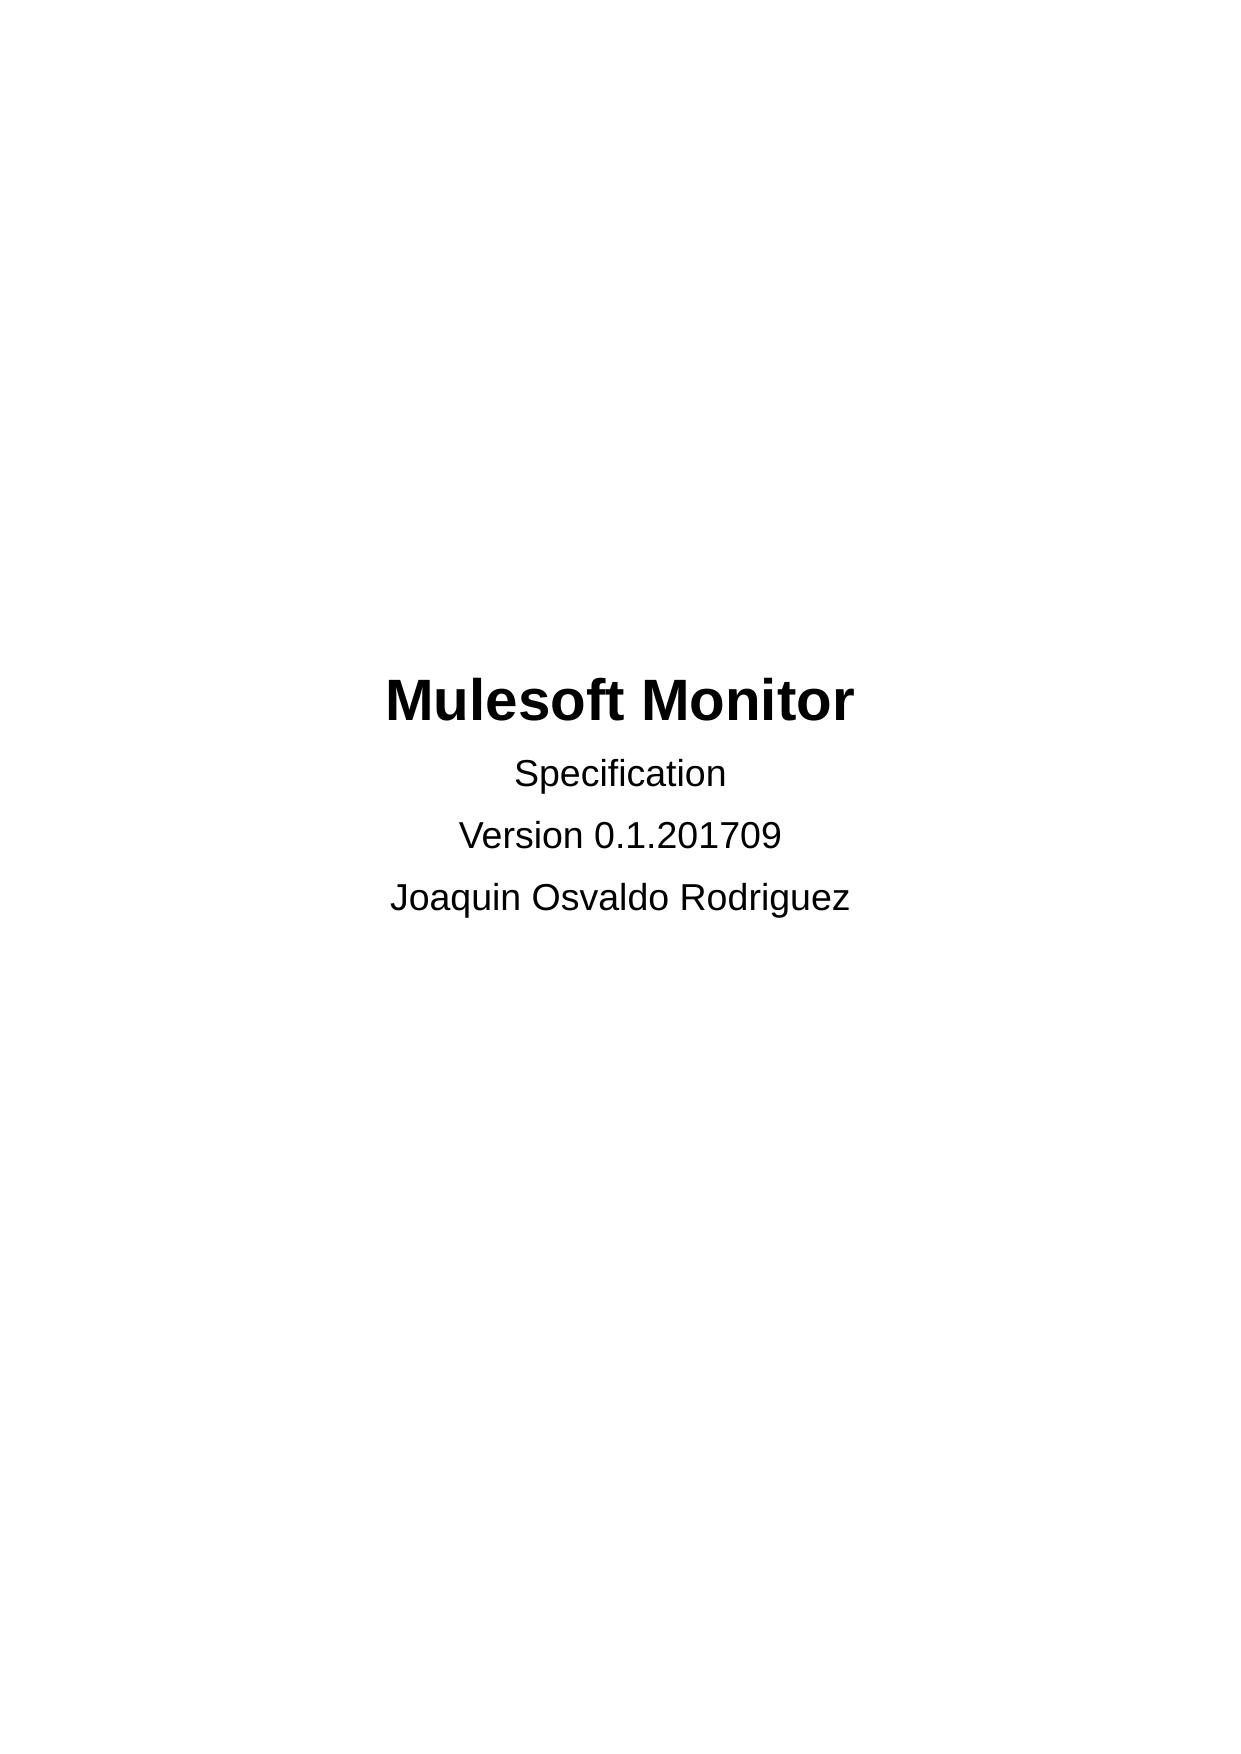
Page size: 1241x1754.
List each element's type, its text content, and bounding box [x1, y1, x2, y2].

subtitle Specification [118, 752, 1122, 795]
subtitle Version 0.1.201709 [118, 813, 1122, 857]
subtitle Joaquin Osvaldo Rodriguez [118, 875, 1122, 918]
title Mulesoft Monitor [118, 666, 1122, 733]
